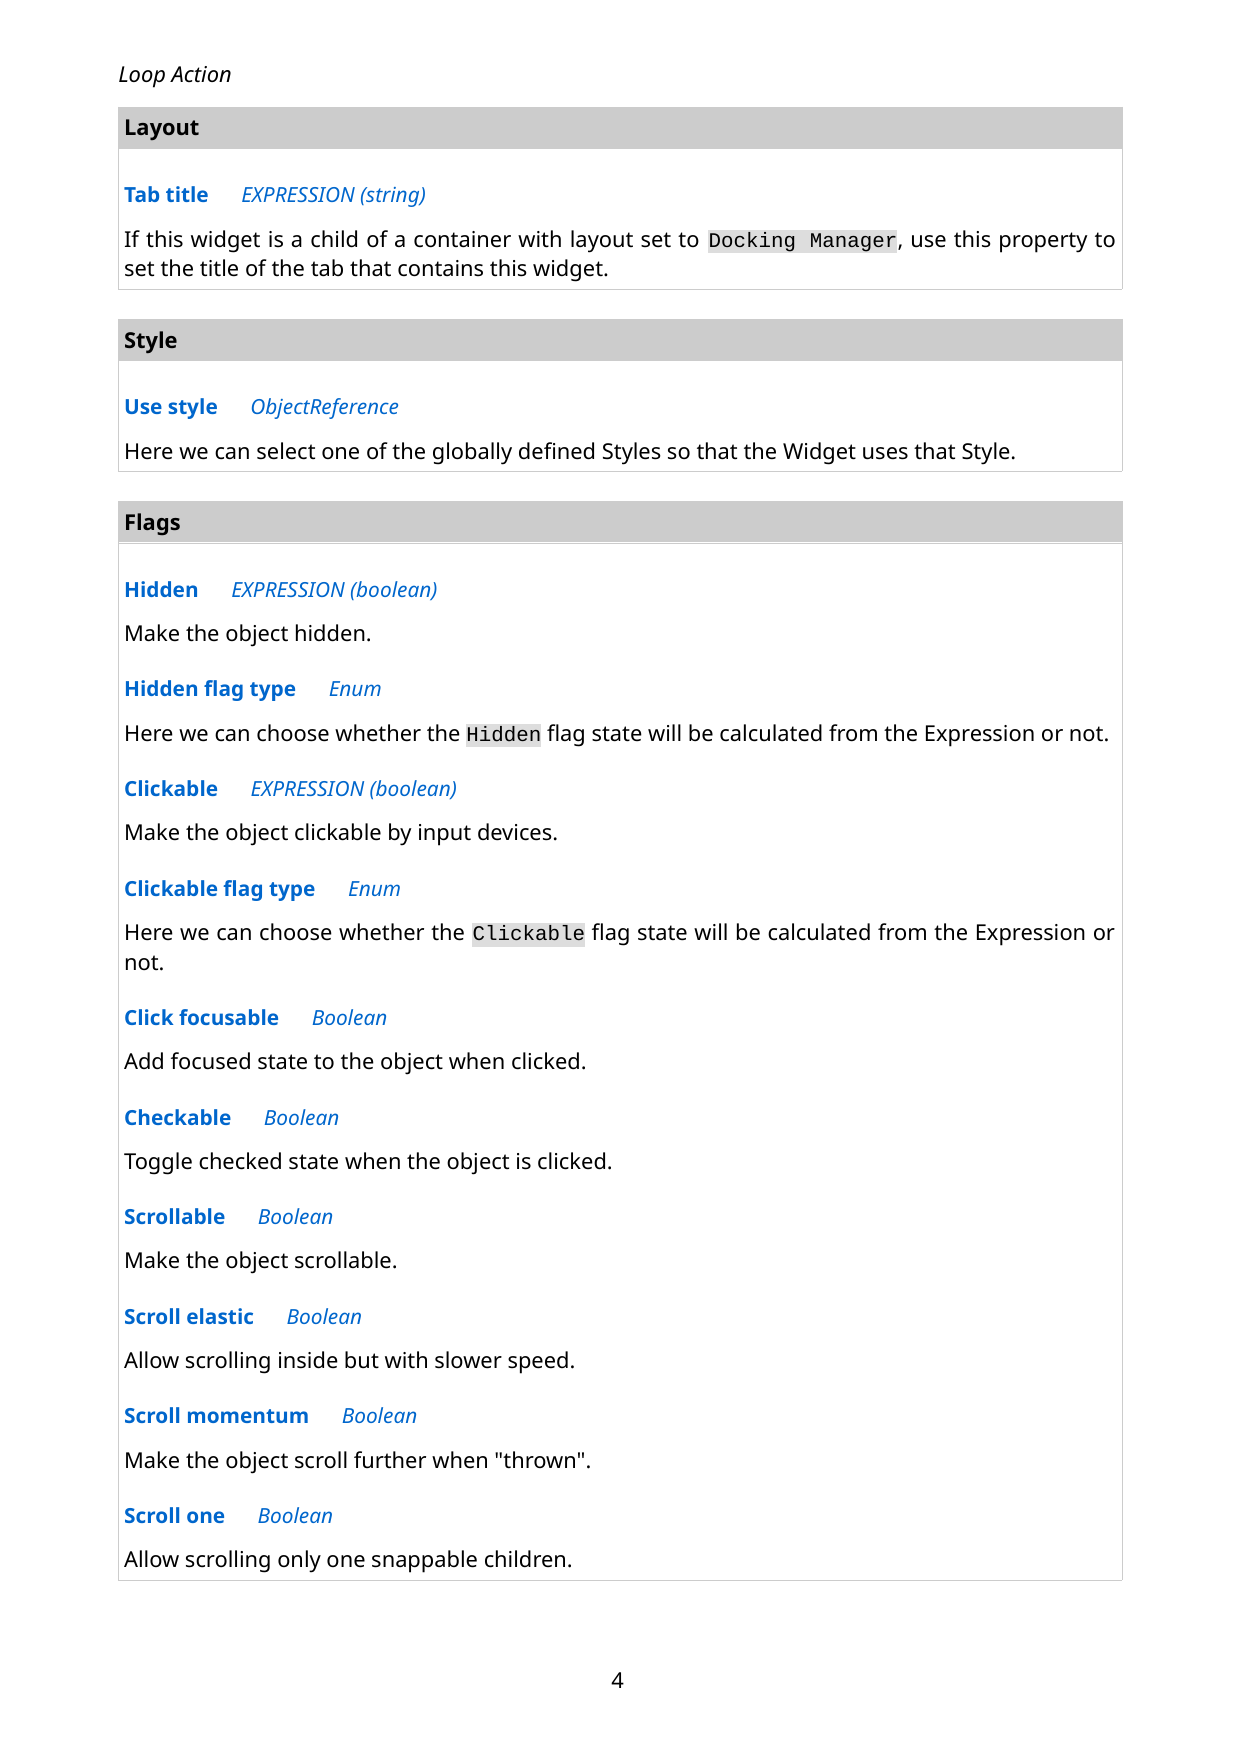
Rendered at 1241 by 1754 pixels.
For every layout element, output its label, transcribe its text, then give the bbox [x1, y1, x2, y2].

table_header Style [119, 320, 1122, 360]
table_cell Use style ObjectReference Here we can select one of the globally defined Styles so that the Widget uses that Style. [119, 361, 1122, 471]
table_header Layout [119, 108, 1122, 148]
table_header Flags [119, 502, 1122, 542]
table_cell Hidden EXPRESSION (boolean) Make the object hidden. Hidden flag type Enum Here we can choose whether the Hidden flag state will be calculated from the Expression or not. Clickable EXPRESSION (boolean) Make the object clickable by input devices. Clickable flag type Enum Here we can choose whether the Clickable flag state will be calculated from the Expression or not. Click focusable Boolean Add focused state to the object when clicked. Checkable Boolean Toggle checked state when the object is clicked. Scrollable Boolean Make the object scrollable. Scroll elastic Boolean Allow scrolling inside but with slower speed. Scroll momentum Boolean Make the object scroll further when "thrown". Scroll one Boolean Allow scrolling only one snappable children. Scroll chain hor Boolean Allow propagating the horizontal scroll to a parent. Scroll chain ver Boolean Allow propagating the vertical scroll to a parent. Scroll on focus Boolean Automatically scroll object to make it visible when focused. Scroll with arrow Boolean Allow scrolling the focused object with arrow keys. Snappable Boolean If scroll snap is enabled on the parent it can snap to this object. Press lock Boolean Keep the object pressed even if the press slid from the object. Event bubble Boolean Propagate the events to the parent too. Gesture bubble Boolean Propagate the gestures to the parent. Adv hittest Boolean Allow performing more accurate hit (click) test. E.g. accounting for rounded corners. Ignore layout Boolean Make the object positionable by the layouts. Floating Boolean Do not scroll the object when the parent scrolls and ignore layout. Overflow visible Boolean Do not clip the children's content to the parent's boundary. Scrollbar mode Enum Scrollbars are displayed according to a configured mode. The following mode(s) exist: OFF: Never show the scrollbars ON: Always show the scrollbars ACTIVE: Show scroll bars while an object is being scrolled AUTO: Show scroll bars when the content is large enough to be scrolled Scroll direction Enum Controls the direction in which scrolling happens. The following mode(s) exist: NONE: no scroll TOP: only scroll up LEFT: only scroll left BOTTOM: only scroll down RIGHT: only scroll right HOR: only scroll horizontally VER: only scroll vertically ALL: scroll any directions Scroll snap X Enum The children of an object can be snapped according to specific rules when scrolling ends. An object can align snapped children in four ways: NONE: Snapping is disabled. (default) START: Align the children to the left side of a scrolled object END: Align the children to the right side of a scrolled object CENTER: Align the children to the center of a scrolled object Scroll snap Y Enum The children of an object can be snapped according to specific rules when scrolling ends. An object can align snapped children in four ways: NONE: Snapping is disabled. (default) START: Align the children to the top side of a scrolled object END: Align the children to the bottom side of a scrolled object CENTER: Align the children to the center of a scrolled object [119, 544, 1122, 1580]
table_cell Tab title EXPRESSION (string) If this widget is a child of a container with layout set to Docking Manager, use this property to set the title of the tab that contains this widget. [119, 149, 1122, 289]
